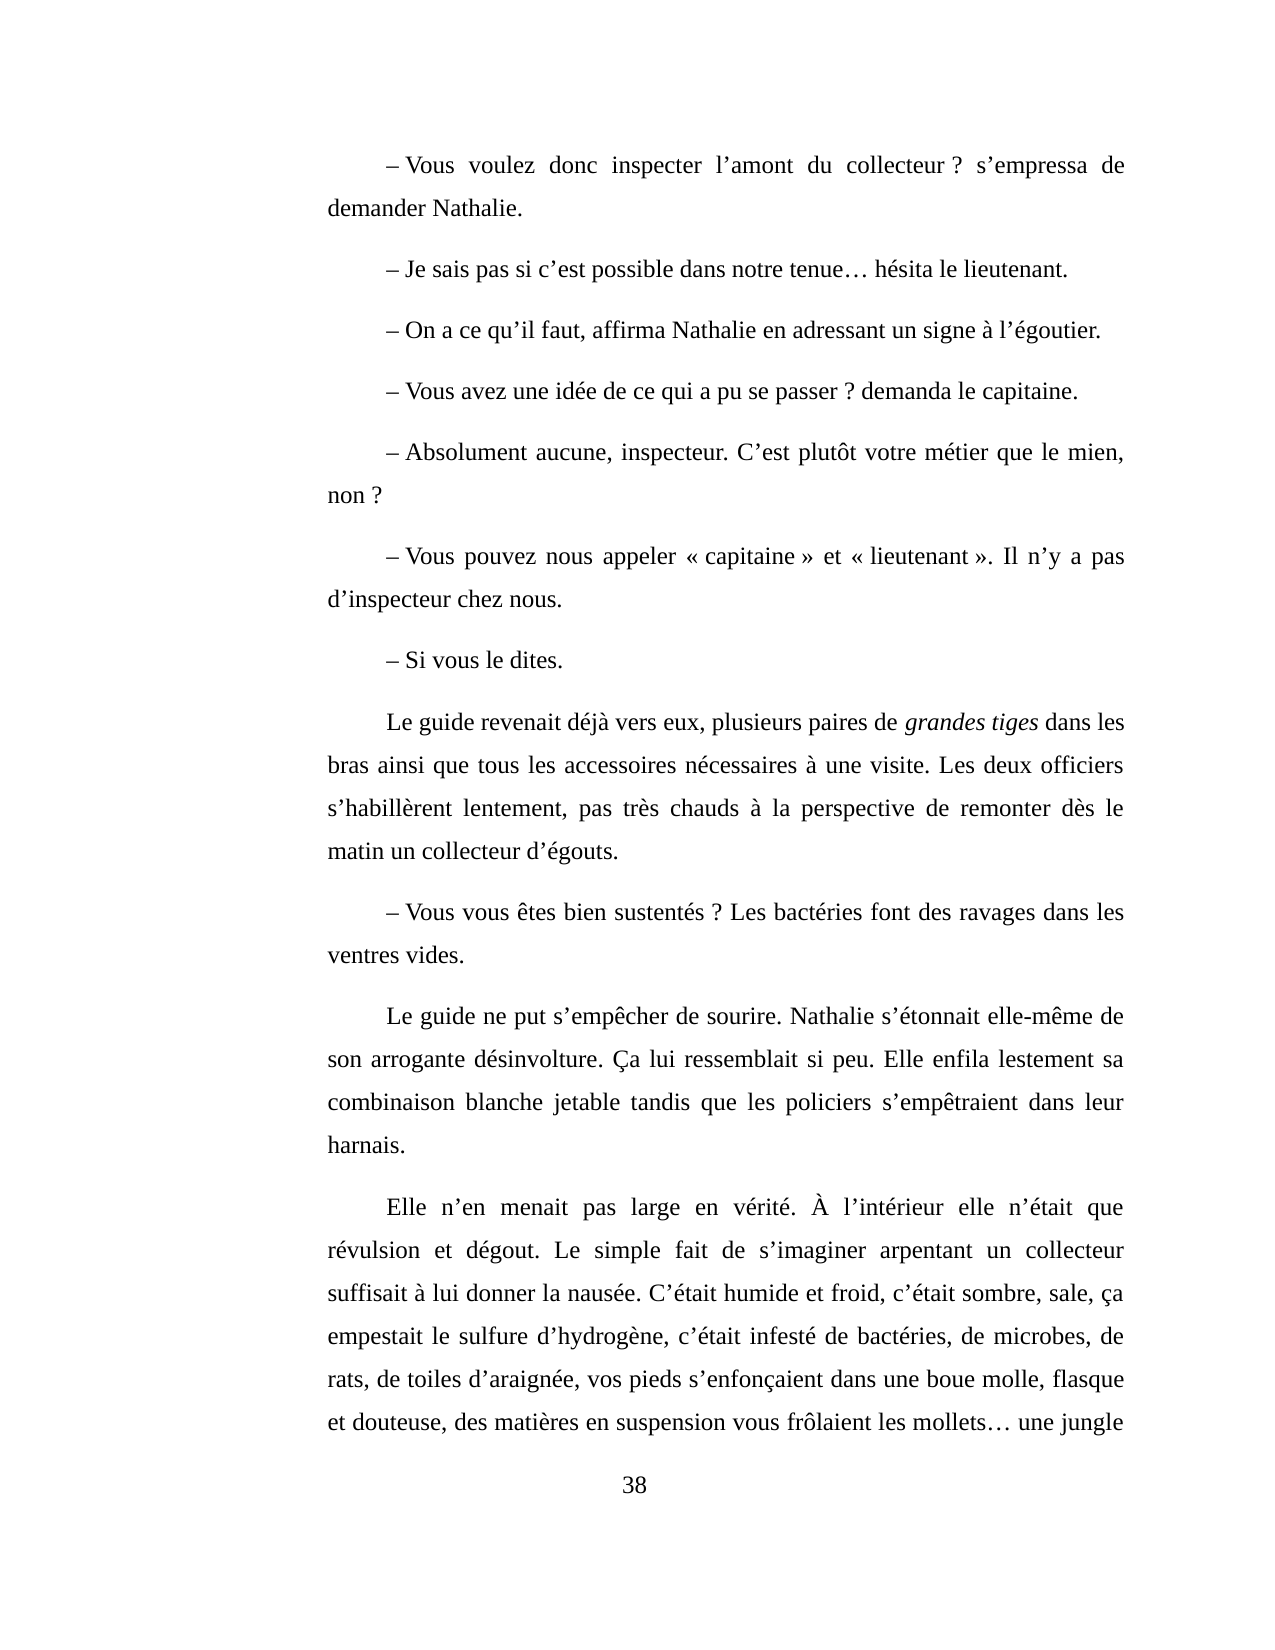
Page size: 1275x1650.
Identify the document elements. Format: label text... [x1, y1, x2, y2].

text – Vous avez une idée de ce qui a pu se passer ? demanda le capitaine. [327, 376, 1125, 405]
text Le guide ne put s’empêcher de sourire. Nathalie s’étonnait elle-même de son arrogante désinvolture. Ça lui ressemblait si peu. Elle enfila lestement sa combinaison blanche jetable tandis que les policiers s’empêtraient dans leur harnais. [327, 1001, 1125, 1159]
text – Vous voulez donc inspecter l’amont du collecteur ? s’empressa de demander Nathalie. [327, 150, 1125, 222]
text – Absolument aucune, inspecteur. C’est plutôt votre métier que le mien, non ? [327, 437, 1125, 509]
text – Si vous le dites. [327, 646, 1125, 674]
text – Je sais pas si c’est possible dans notre tenue… hésita le lieutenant. [327, 254, 1125, 283]
text – On a ce qu’il faut, affirma Nathalie en adressant un signe à l’égoutier. [327, 315, 1125, 344]
text Elle n’en menait pas large en vérité. À l’intérieur elle n’était que révulsion et dégout. Le simple fait de s’imaginer arpentant un collecteur suffisait à lui donner la nausée. C’était humide et froid, c’était sombre, sale, ça empestait le sulfure d’hydrogène, c’était infesté de bactéries, de microbes, de rats, de toiles d’araignée, vos pieds s’enfonçaient dans une boue molle, flasque et douteuse, des matières en suspension vous frôlaient les mollets… une jungle [327, 1192, 1125, 1436]
text Le guide revenait déjà vers eux, plusieurs paires de grandes tiges dans les bras ainsi que tous les accessoires nécessaires à une visite. Les deux officiers s’habillèrent lentement, pas très chauds à la perspective de remonter dès le matin un collecteur d’égouts. [327, 707, 1125, 865]
text – Vous pouvez nous appeler « capitaine » et « lieutenant ». Il n’y a pas d’inspecteur chez nous. [327, 541, 1125, 613]
text – Vous vous êtes bien sustentés ? Les bactéries font des ravages dans les ventres vides. [327, 897, 1125, 969]
